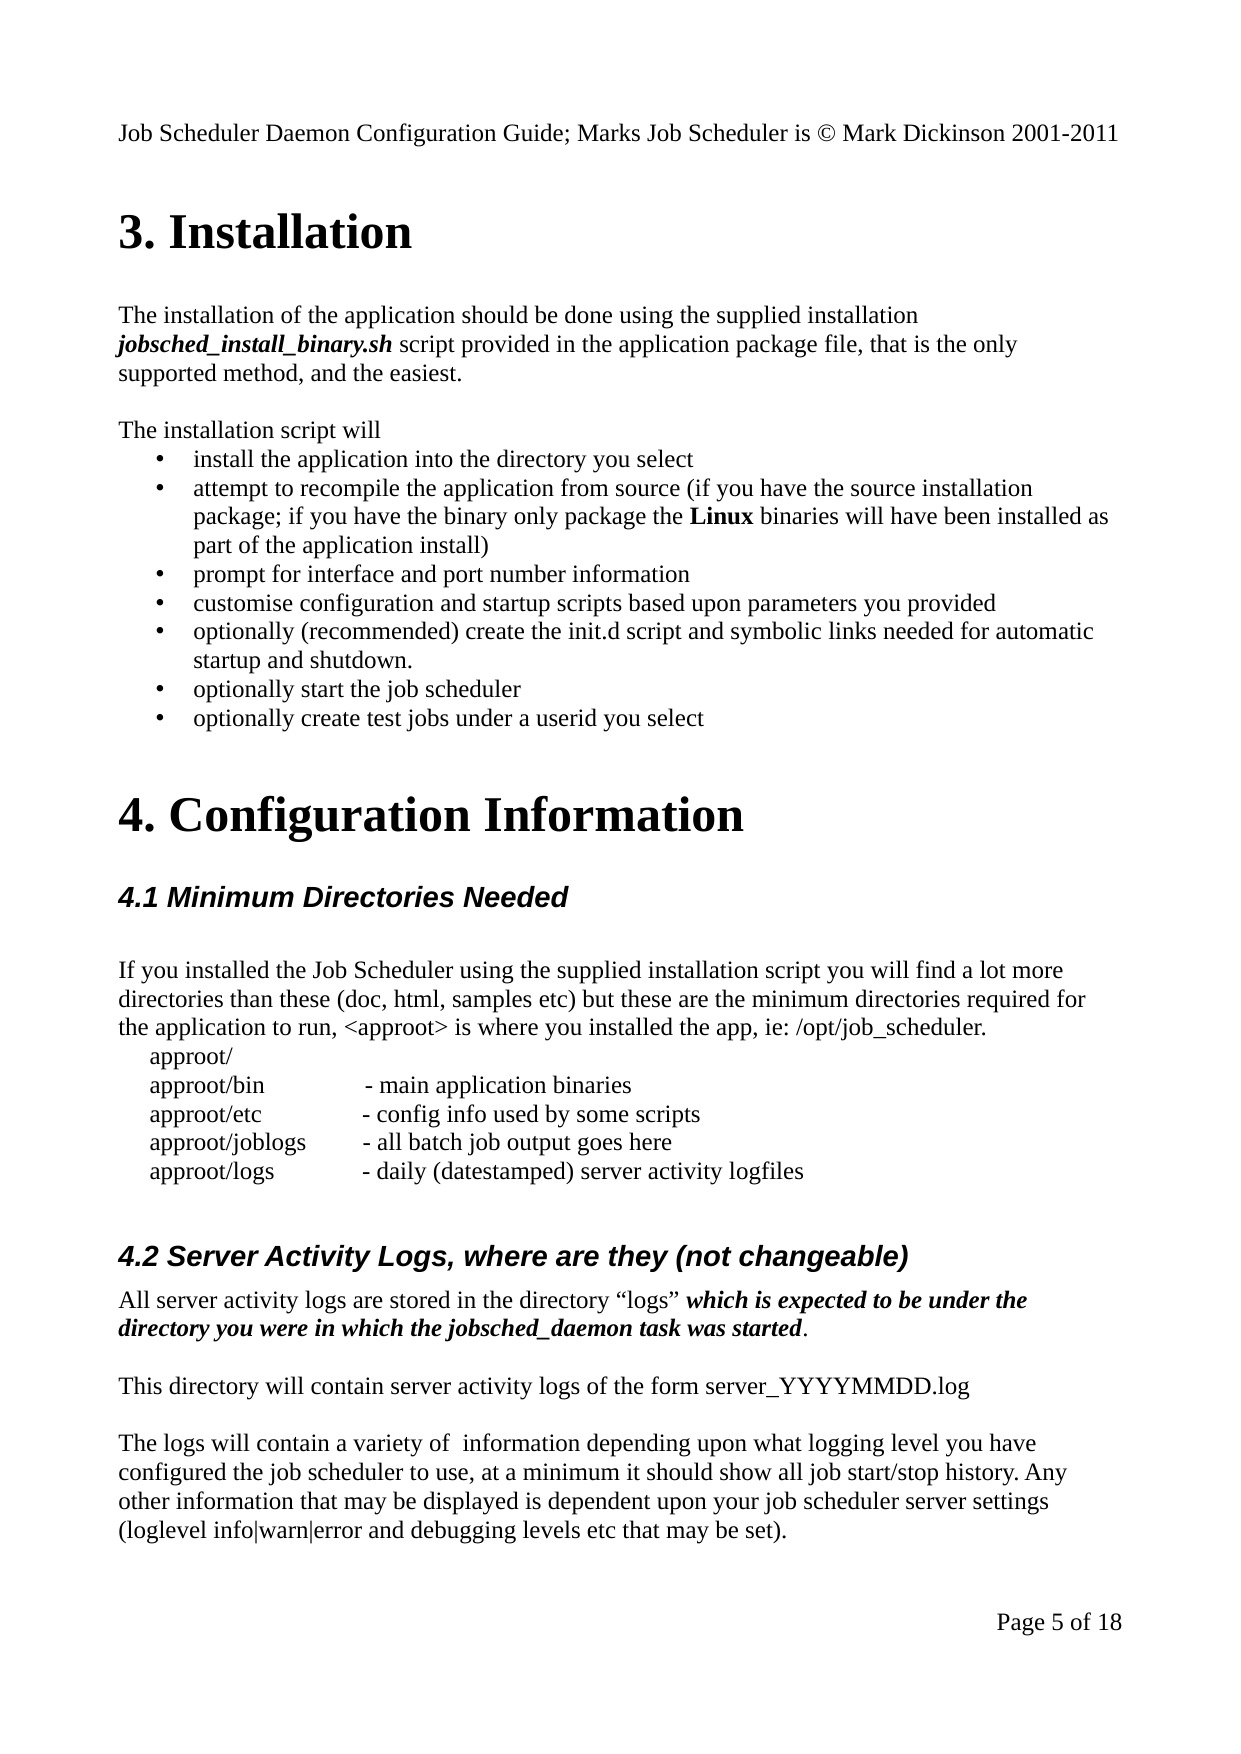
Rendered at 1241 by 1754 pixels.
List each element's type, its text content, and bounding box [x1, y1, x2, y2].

subtitle 4.2 Server Activity Logs, where are they (not changeable) [118, 1239, 1122, 1272]
subtitle 4.1 Minimum Directories Needed [118, 880, 1122, 914]
text approot/logs - daily (datestamped) server activity logfiles [118, 1156, 1122, 1185]
subtitle 3. Installation [118, 201, 1122, 259]
text The installation script will [118, 415, 1122, 444]
text The logs will contain a variety of information depending upon what logging level you have configured the job scheduler to use, at a minimum it should show all job start/stop history. Any other information that may be displayed is dependent upon your job scheduler server settings (loglevel info|warn|error and debugging levels etc that may be set). [118, 1428, 1122, 1543]
list install the application into the directory you select [156, 444, 1122, 473]
text approot/etc - config info used by some scripts [118, 1099, 1122, 1127]
text All server activity logs are stored in the directory “logs” which is expected to be under the directory you were in which the jobsched_daemon task was started. [118, 1285, 1122, 1342]
list customise configuration and startup scripts based upon parameters you provided [156, 588, 1122, 616]
text The installation of the application should be done using the supplied installation jobsched_install_binary.sh script provided in the application package file, that is the only supported method, and the easiest. [118, 300, 1122, 386]
text This directory will contain server activity logs of the form server_YYYYMMDD.log [118, 1371, 1122, 1400]
list prompt for interface and port number information [156, 559, 1122, 588]
list attempt to recompile the application from source (if you have the source installation package; if you have the binary only package the Linux binaries will have been installed as part of the application install) [156, 473, 1122, 559]
text If you installed the Job Scheduler using the supplied installation script you will find a lot more directories than these (doc, html, samples etc) but these are the minimum directories required for the application to run, <approot> is where you installed the app, ie: /opt/job_scheduler. [118, 955, 1122, 1041]
list optionally (recommended) create the init.d script and symbolic links needed for automatic startup and shutdown. [156, 616, 1122, 674]
list optionally start the job scheduler [156, 674, 1122, 703]
subtitle 4. Configuration Information [118, 785, 1122, 843]
list optionally create test jobs under a userid you select [156, 703, 1122, 731]
text approot/bin - main application binaries [118, 1070, 1122, 1099]
text approot/ [118, 1041, 1122, 1070]
text approot/joblogs - all batch job output goes here [118, 1127, 1122, 1156]
